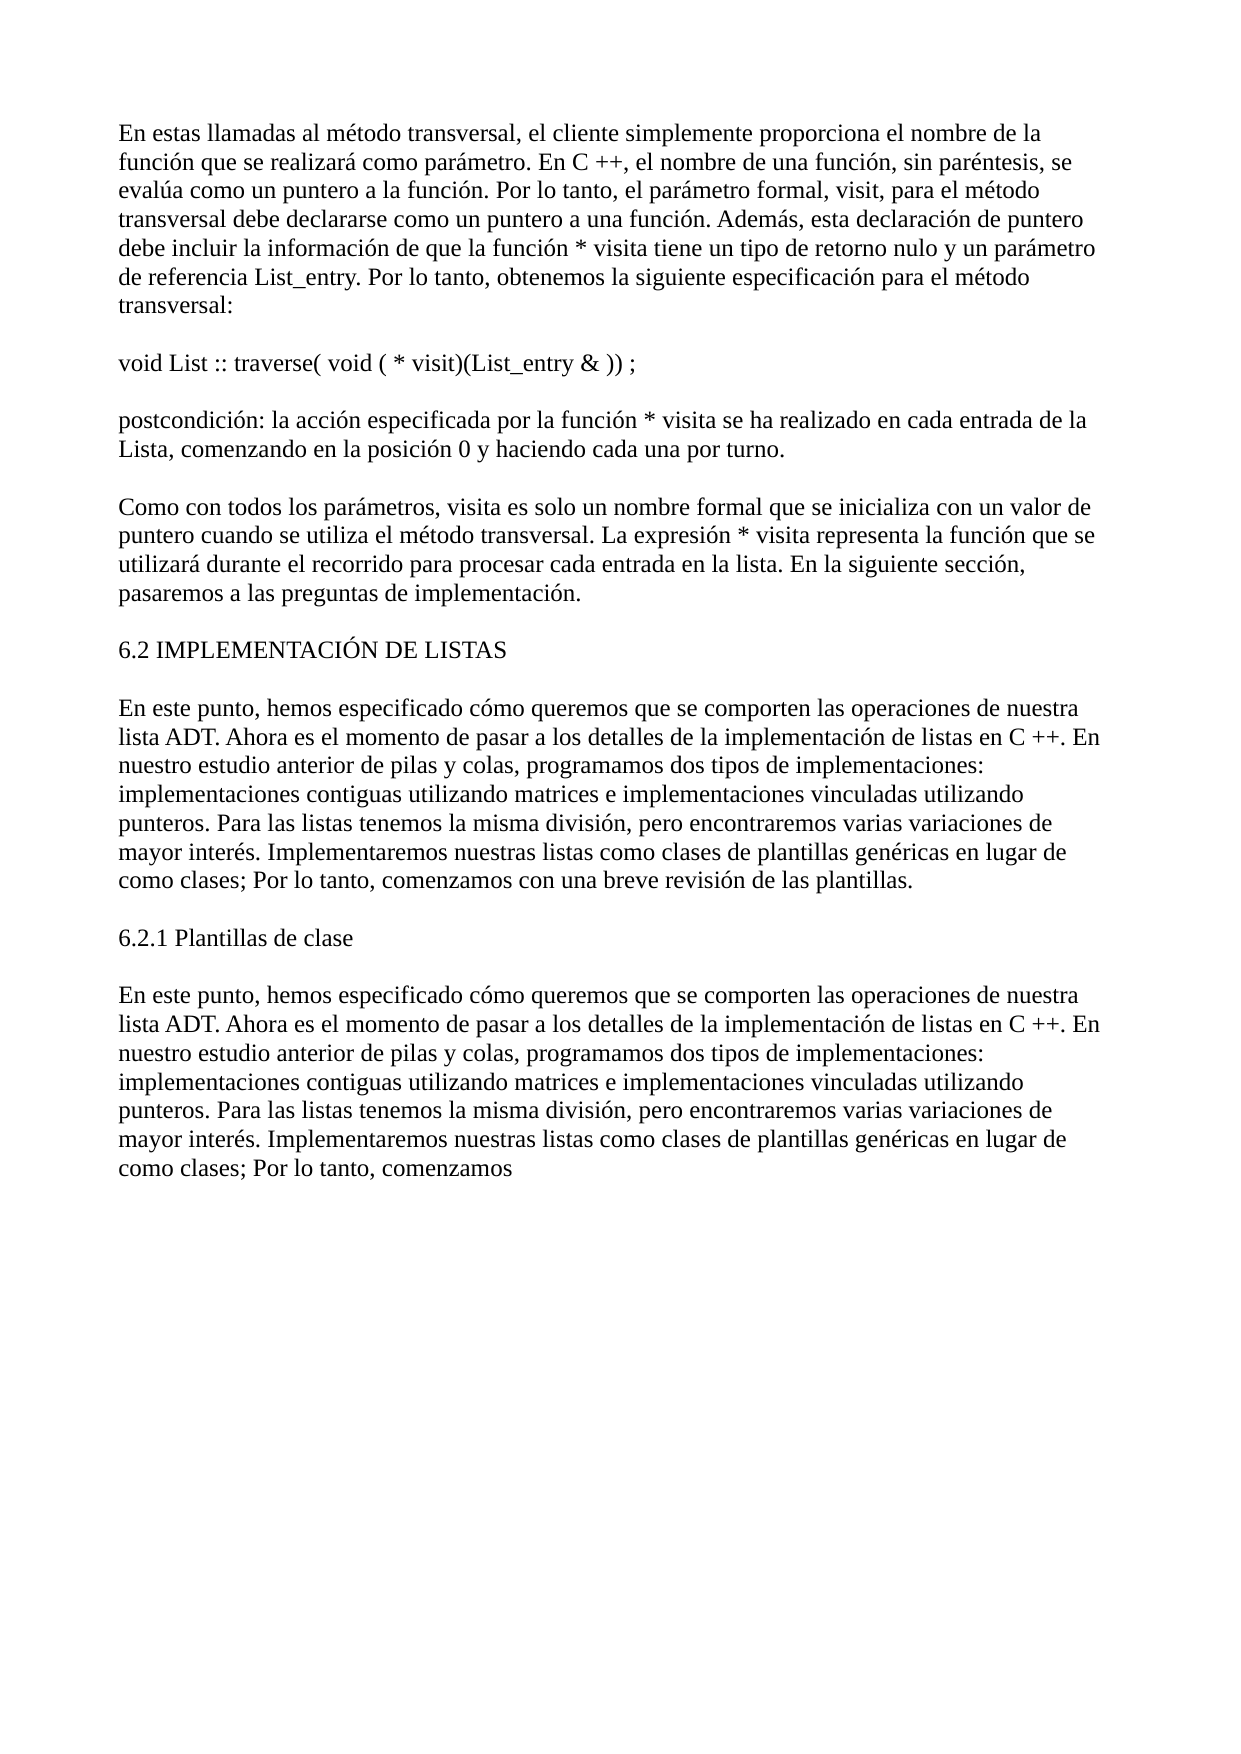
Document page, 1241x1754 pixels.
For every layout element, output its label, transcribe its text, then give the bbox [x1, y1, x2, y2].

text postcondición: la acción especificada por la función * visita se ha realizado en cada entrada de la Lista, comenzando en la posición 0 y haciendo cada una por turno. [118, 406, 1122, 463]
text Como con todos los parámetros, visita es solo un nombre formal que se inicializa con un valor de puntero cuando se utiliza el método transversal. La expresión * visita representa la función que se utilizará durante el recorrido para procesar cada entrada en la lista. En la siguiente sección, pasaremos a las preguntas de implementación. [118, 492, 1122, 607]
text void List :: traverse( void ( * visit)(List_entry & )) ; [118, 348, 1122, 377]
text 6.2.1 Plantillas de clase [118, 923, 1122, 952]
text 6.2 IMPLEMENTACIÓN DE LISTAS [118, 636, 1122, 664]
text En este punto, hemos especificado cómo queremos que se comporten las operaciones de nuestra lista ADT. Ahora es el momento de pasar a los detalles de la implementación de listas en C ++. En nuestro estudio anterior de pilas y colas, programamos dos tipos de implementaciones: implementaciones contiguas utilizando matrices e implementaciones vinculadas utilizando punteros. Para las listas tenemos la misma división, pero encontraremos varias variaciones de mayor interés. Implementaremos nuestras listas como clases de plantillas genéricas en lugar de como clases; Por lo tanto, comenzamos [118, 981, 1122, 1182]
text En este punto, hemos especificado cómo queremos que se comporten las operaciones de nuestra lista ADT. Ahora es el momento de pasar a los detalles de la implementación de listas en C ++. En nuestro estudio anterior de pilas y colas, programamos dos tipos de implementaciones: implementaciones contiguas utilizando matrices e implementaciones vinculadas utilizando punteros. Para las listas tenemos la misma división, pero encontraremos varias variaciones de mayor interés. Implementaremos nuestras listas como clases de plantillas genéricas en lugar de como clases; Por lo tanto, comenzamos con una breve revisión de las plantillas. [118, 693, 1122, 894]
text En estas llamadas al método transversal, el cliente simplemente proporciona el nombre de la función que se realizará como parámetro. En C ++, el nombre de una función, sin paréntesis, se evalúa como un puntero a la función. Por lo tanto, el parámetro formal, visit, para el método transversal debe declararse como un puntero a una función. Además, esta declaración de puntero debe incluir la información de que la función * visita tiene un tipo de retorno nulo y un parámetro de referencia List_entry. Por lo tanto, obtenemos la siguiente especificación para el método transversal: [118, 118, 1122, 319]
